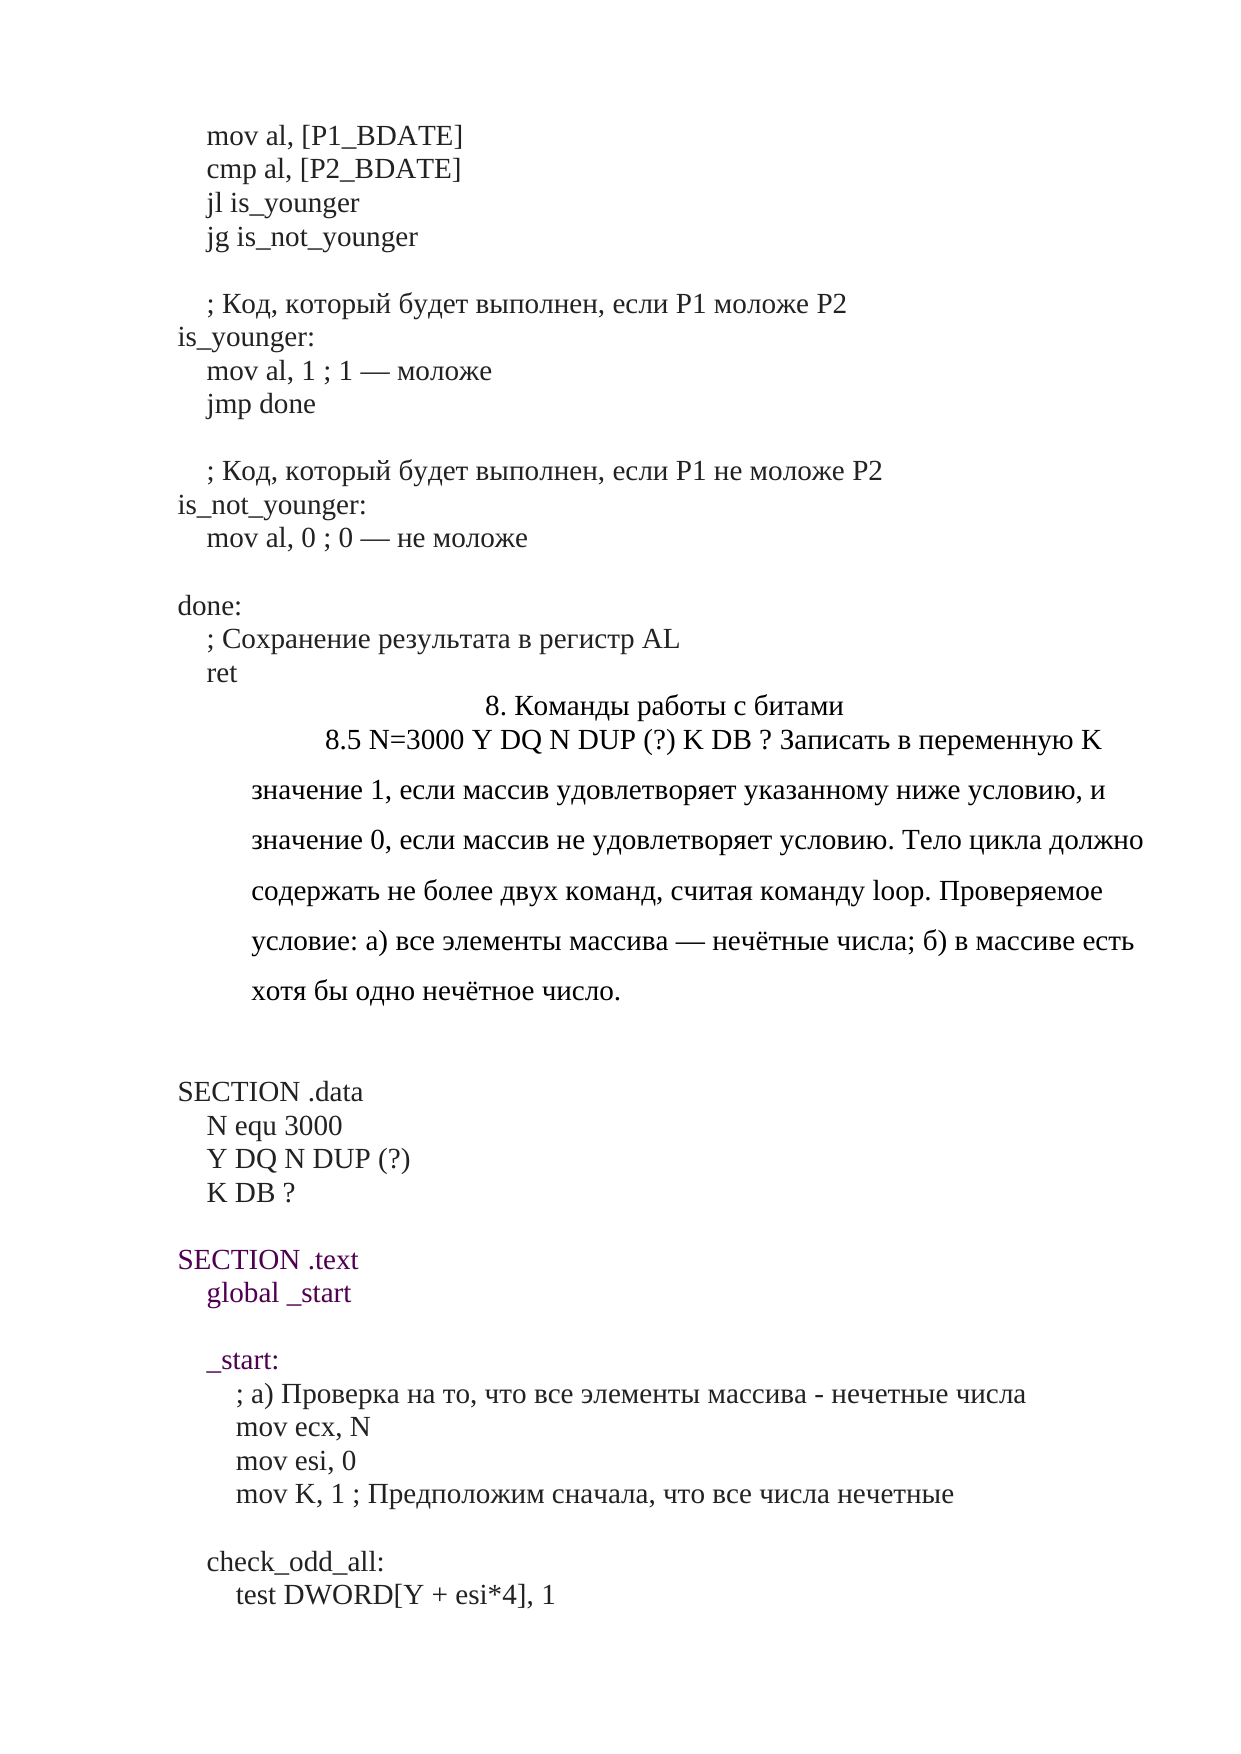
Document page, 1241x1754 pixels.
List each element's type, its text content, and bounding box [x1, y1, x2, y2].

text mov esi, 0 [177, 1443, 1152, 1477]
text ret [177, 655, 1152, 688]
text test DWORD[Y + esi*4], 1 [177, 1577, 1152, 1611]
text mov al, 0 ; 0 — не моложе [177, 521, 1152, 554]
text 8.5 N=3000 Y DQ N DUP (?) K DB ? Записать в переменную K значение 1, если массив удовлетворяет указанному ниже условию, и значение 0, если массив не удовлетворяет условию. Тело цикла должно содержать не более двух команд, считая команду loop. Проверяемое условие: а) все элементы массива — нечётные числа; б) в массиве есть хотя бы одно нечётное число. [251, 722, 1152, 1007]
text _start: [177, 1342, 1152, 1376]
text ; Сохранение результата в регистр AL [177, 621, 1152, 655]
text N equ 3000 [177, 1108, 1152, 1141]
text cmp al, [P2_BDATE] [177, 152, 1152, 185]
text ; а) Проверка на то, что все элементы массива - нечетные числа [177, 1376, 1152, 1409]
text Y DQ N DUP (?) [177, 1141, 1152, 1175]
text is_younger: [177, 319, 1152, 353]
text mov K, 1 ; Предположим сначала, что все числа нечетные [177, 1477, 1152, 1510]
text jl is_younger [177, 185, 1152, 219]
text 8. Команды работы с битами [177, 688, 1152, 722]
text jg is_not_younger [177, 219, 1152, 252]
text done: [177, 588, 1152, 621]
text mov ecx, N [177, 1409, 1152, 1443]
text K DB ? [177, 1175, 1152, 1208]
text SECTION .data [177, 1074, 1152, 1108]
text global _start [177, 1275, 1152, 1309]
text mov al, [P1_BDATE] [177, 118, 1152, 152]
text ; Код, который будет выполнен, если P1 не моложе P2 [177, 453, 1152, 487]
text check_odd_all: [177, 1544, 1152, 1577]
text ; Код, который будет выполнен, если P1 моложе P2 [177, 286, 1152, 319]
text mov al, 1 ; 1 — моложе [177, 353, 1152, 386]
text is_not_younger: [177, 487, 1152, 521]
text jmp done [177, 386, 1152, 420]
text SECTION .text [177, 1242, 1152, 1275]
